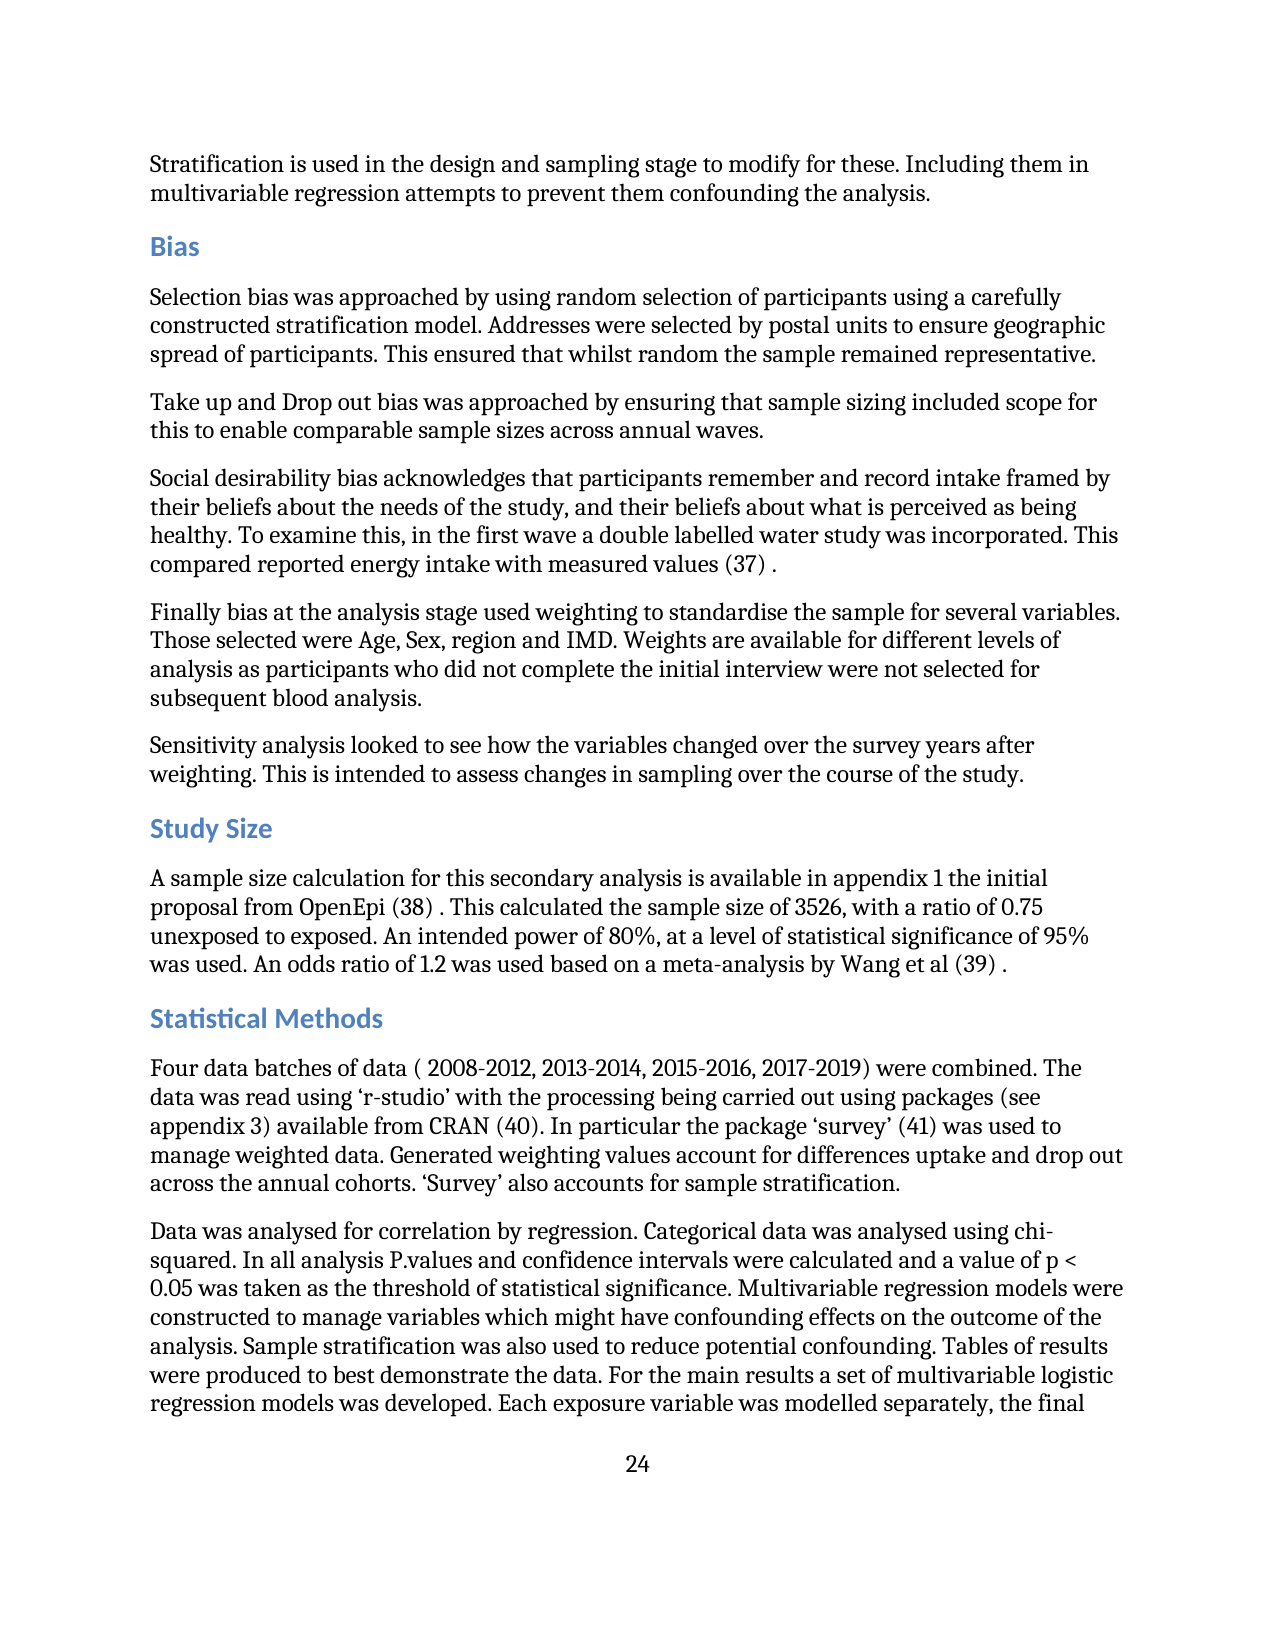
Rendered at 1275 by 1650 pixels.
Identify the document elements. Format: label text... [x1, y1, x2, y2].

text Stratification is used in the design and sampling stage to modify for these. Including them in multivariable regression attempts to prevent them confounding the analysis. [150, 150, 1125, 207]
text Selection bias was approached by using random selection of participants using a carefully constructed stratification model. Addresses were selected by postal units to ensure geographic spread of participants. This ensured that whilst random the sample remained representative. [150, 283, 1125, 369]
text Social desirability bias acknowledges that participants remember and record intake framed by their beliefs about the needs of the study, and their beliefs about what is perceived as being healthy. To examine this, in the first wave a double labelled water study was incorporated. This compared reported energy intake with measured values (37) . [150, 464, 1125, 579]
text Take up and Drop out bias was approached by ensuring that sample sizing included scope for this to enable comparable sample sizes across annual waves. [150, 388, 1125, 445]
text A sample size calculation for this secondary analysis is available in appendix 1 the initial proposal from OpenEpi (38) . This calculated the sample size of 3526, with a ratio of 0.75 unexposed to exposed. An intended power of 80%, at a level of statistical significance of 95% was used. An odds ratio of 1.2 was used based on a meta-analysis by Wang et al (39) . [150, 864, 1125, 979]
text Sensitivity analysis looked to see how the variables changed over the survey years after weighting. This is intended to assess changes in sampling over the course of the study. [150, 731, 1125, 789]
subtitle Statistical Methods [150, 1000, 1125, 1036]
subtitle Bias [150, 228, 1125, 264]
text Data was analysed for correlation by regression. Categorical data was analysed using chi-squared. In all analysis P.values and confidence intervals were calculated and a value of p < 0.05 was taken as the threshold of statistical significance. Multivariable regression models were constructed to manage variables which might have confounding effects on the outcome of the analysis. Sample stratification was also used to reduce potential confounding. Tables of results were produced to best demonstrate the data. For the main results a set of multivariable logistic regression models was developed. Each exposure variable was modelled separately, the final [150, 1217, 1125, 1418]
subtitle Study Size [150, 810, 1125, 845]
text Four data batches of data ( 2008-2012, 2013-2014, 2015-2016, 2017-2019) were combined. The data was read using ‘r-studio’ with the processing being carried out using packages (see appendix 3) available from CRAN (40). In particular the package ‘survey’ (41) was used to manage weighted data. Generated weighting values account for differences uptake and drop out across the annual cohorts. ‘Survey’ also accounts for sample stratification. [150, 1054, 1125, 1198]
text Finally bias at the analysis stage used weighting to standardise the sample for several variables. Those selected were Age, Sex, region and IMD. Weights are available for different levels of analysis as participants who did not complete the initial interview were not selected for subsequent blood analysis. [150, 598, 1125, 713]
